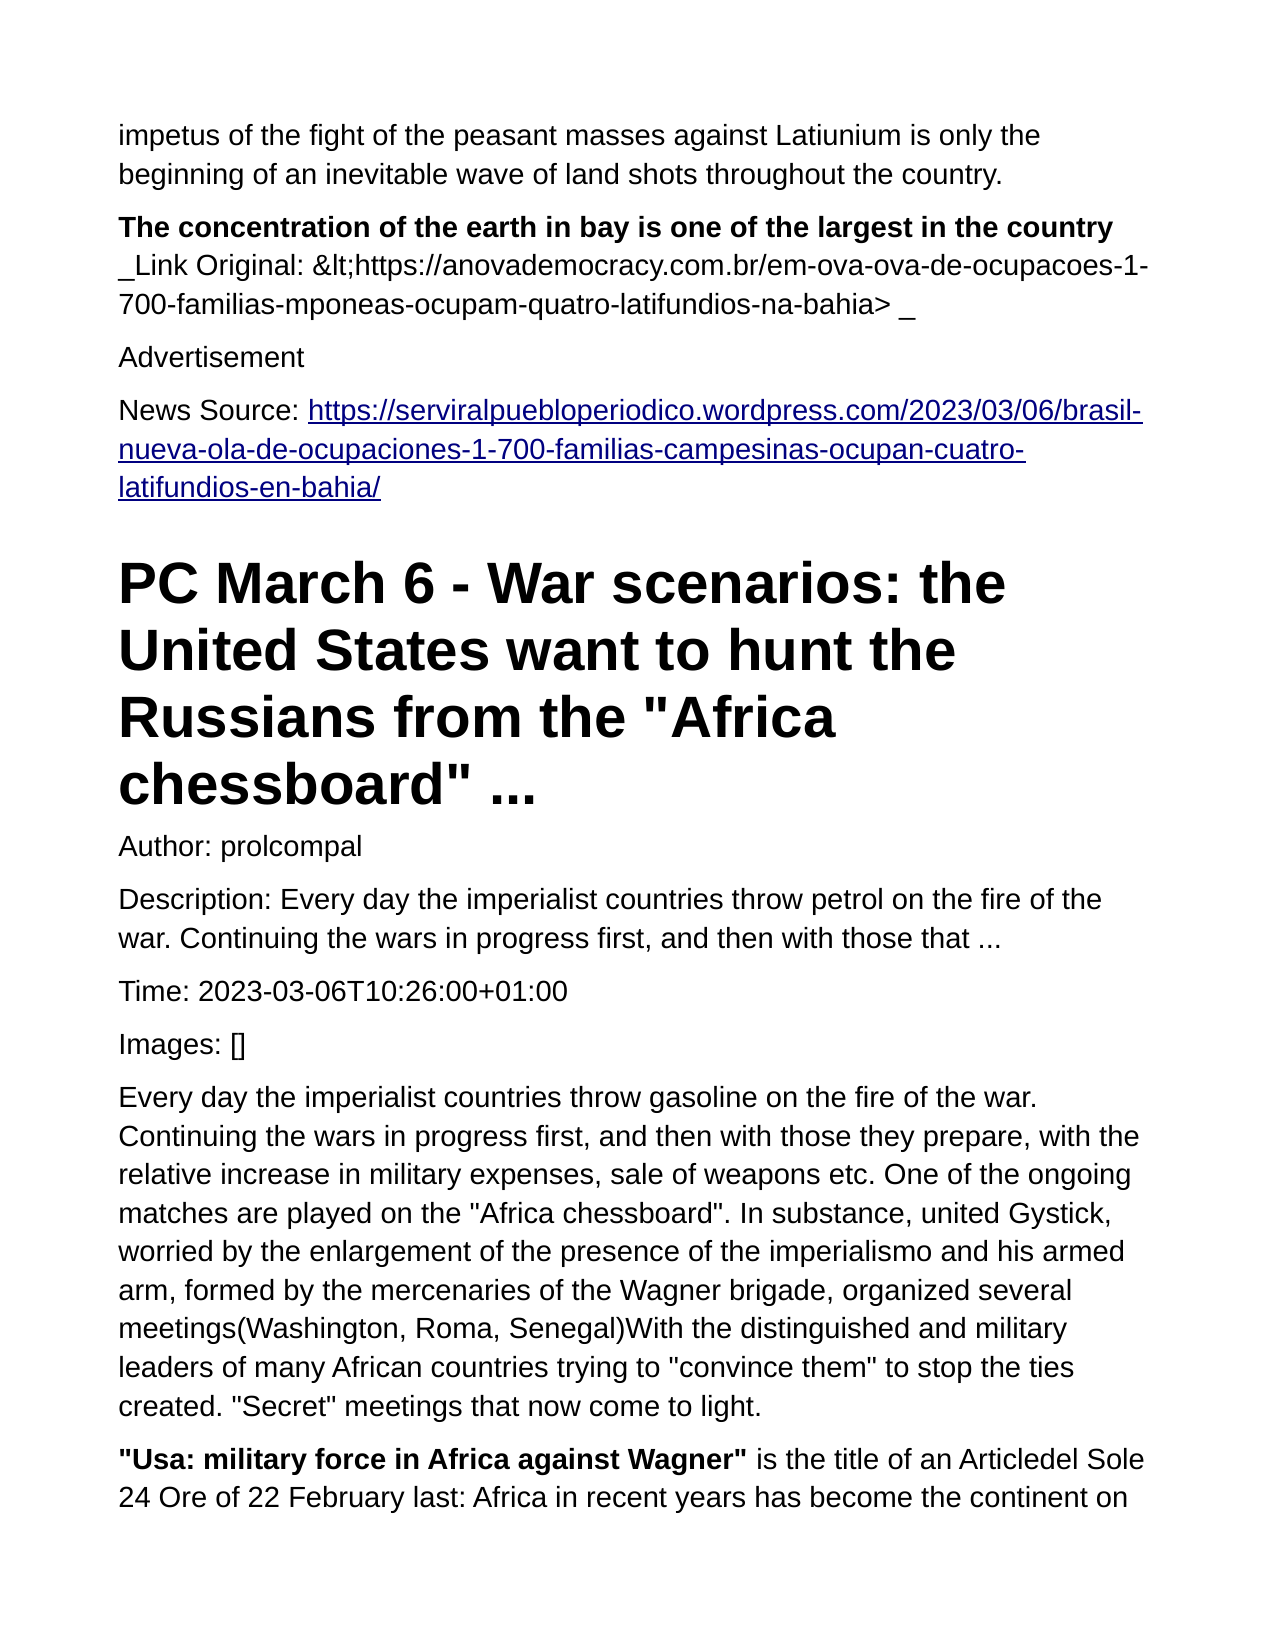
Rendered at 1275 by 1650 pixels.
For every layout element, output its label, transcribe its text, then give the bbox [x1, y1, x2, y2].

text The concentration of the earth in bay is one of the largest in the country _Link Original: &lt;https://anovademocracy.com.br/em-ova-ova-de-ocupacoes-1-700-familias-mponeas-ocupam-quatro-latifundios-na-bahia> _ [118, 210, 1157, 320]
text Author: prolcompal [118, 829, 1157, 863]
text News Source: https://serviralpuebloperiodico.wordpress.com/2023/03/06/brasil-nueva-ola-de-ocupaciones-1-700-familias-campesinas-ocupan-cuatro-latifundios-en-bahia/ [118, 393, 1157, 504]
text Images: [] [118, 1027, 1157, 1061]
text Advertisement [118, 340, 1157, 373]
subtitle PC March 6 - War scenarios: the United States want to hunt the Russians from the "Africa chessboard" ... [118, 548, 1157, 817]
text Every day the imperialist countries throw gasoline on the fire of the war. Continuing the wars in progress first, and then with those they prepare, with the relative increase in military expenses, sale of weapons etc. One of the ongoing matches are played on the "Africa chessboard". In substance, united Gystick, worried by the enlargement of the presence of the imperialismo and his armed arm, formed by the mercenaries of the Wagner brigade, organized several meetings(Washington, Roma, Senegal)With the distinguished and military leaders of many African countries trying to "convince them" to stop the ties created. "Secret" meetings that now come to light. [118, 1080, 1157, 1422]
text Time: 2023-03-06T10:26:00+01:00 [118, 974, 1157, 1007]
text "Usa: military force in Africa against Wagner" is the title of an Articledel Sole 24 Ore of 22 February last: Africa in recent years has become the continent on [118, 1442, 1157, 1514]
text impetus of the fight of the peasant masses against Latiunium is only the beginning of an inevitable wave of land shots throughout the country. [118, 118, 1157, 190]
text Description: Every day the imperialist countries throw petrol on the fire of the war. Continuing the wars in progress first, and then with those that ... [118, 882, 1157, 954]
